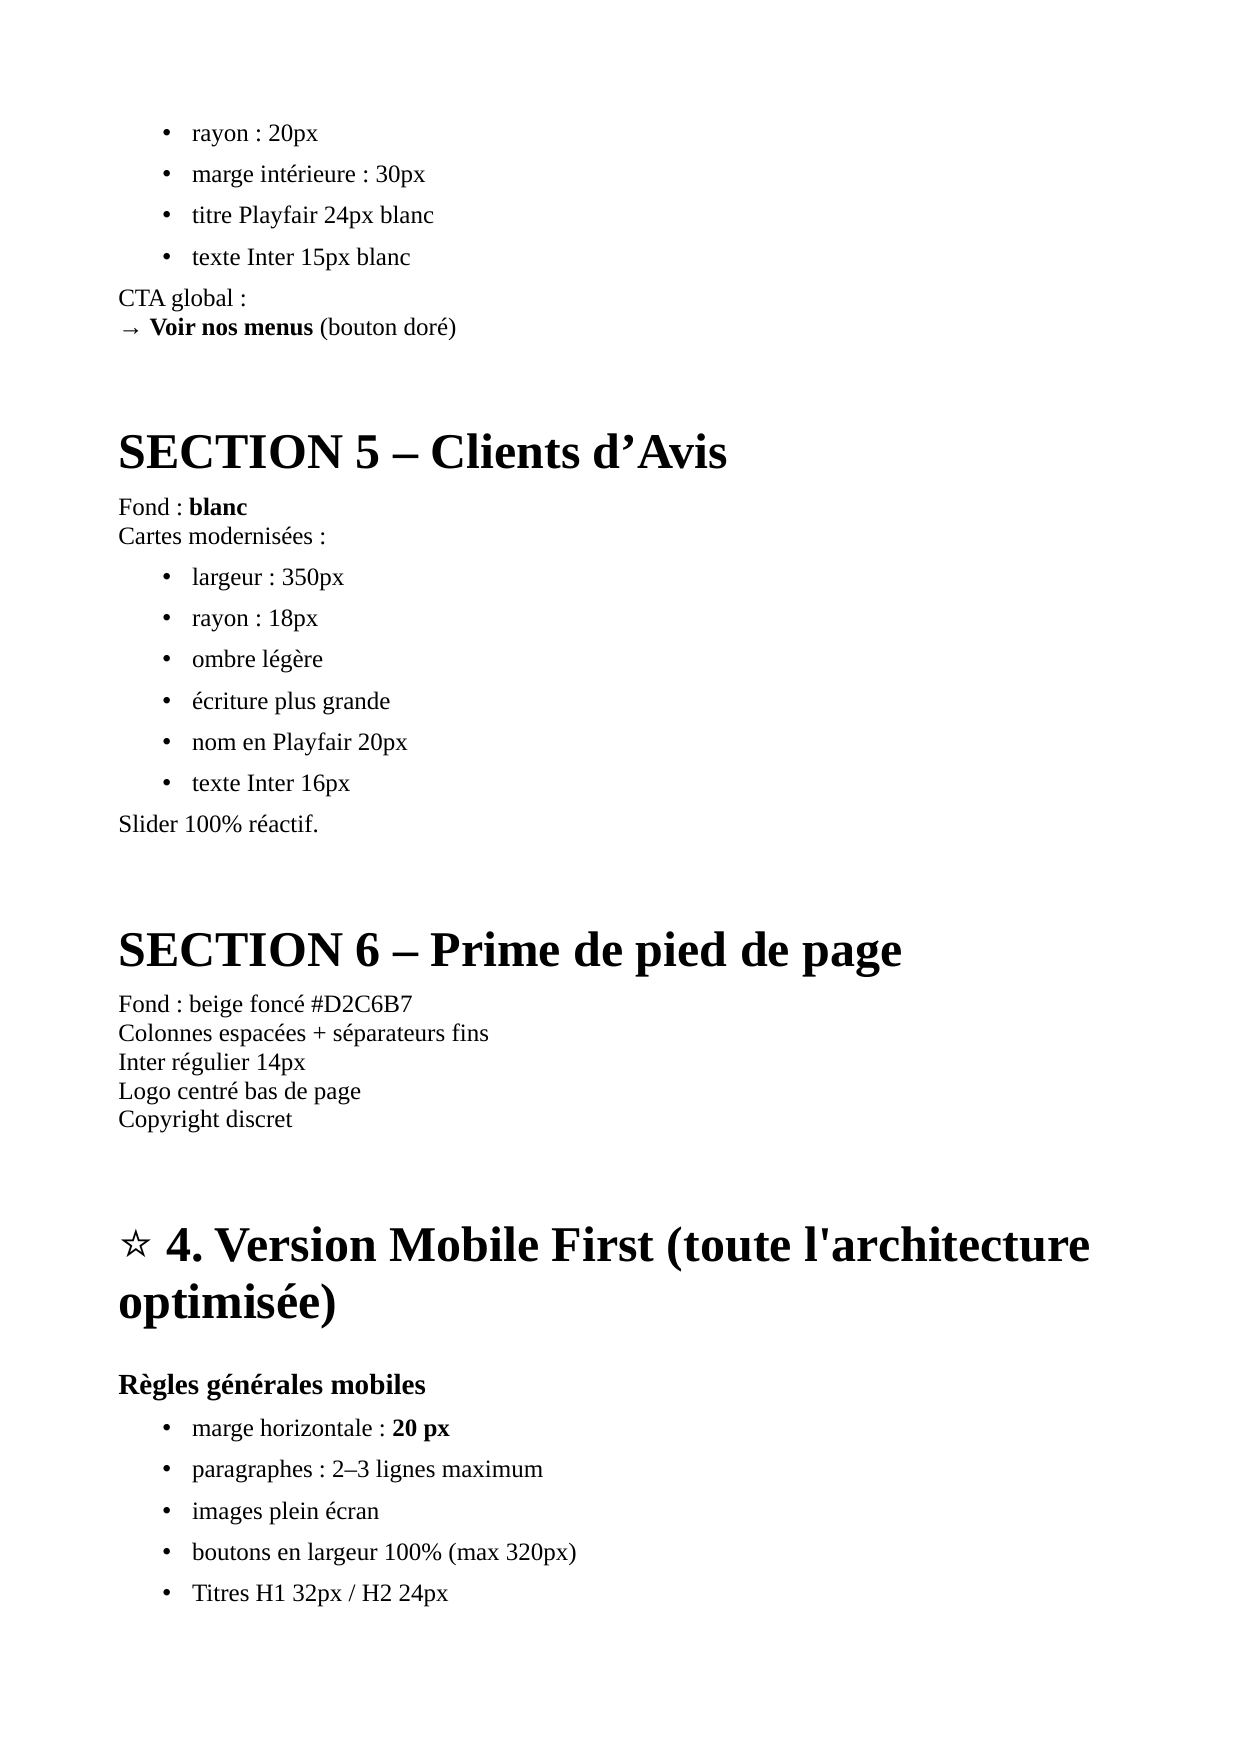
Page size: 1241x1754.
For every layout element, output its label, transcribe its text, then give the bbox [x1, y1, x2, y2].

list texte Inter 15px blanc [162, 242, 1122, 271]
list écriture plus grande [162, 686, 1122, 714]
subtitle Règles générales mobiles [118, 1367, 1122, 1401]
subtitle SECTION 5 – Clients d’Avis [118, 422, 1122, 479]
list largeur : 350px [162, 562, 1122, 591]
list marge intérieure : 30px [162, 159, 1122, 188]
list rayon : 18px [162, 603, 1122, 632]
subtitle ⭐ 4. Version Mobile First (toute l'architecture optimisée) [118, 1215, 1122, 1330]
list ombre légère [162, 644, 1122, 673]
list titre Playfair 24px blanc [162, 201, 1122, 229]
list texte Inter 16px [162, 768, 1122, 797]
subtitle SECTION 6 – Prime de pied de page [118, 919, 1122, 977]
list marge horizontale : 20 px [162, 1413, 1122, 1442]
text CTA global : → Voir nos menus (bouton doré) [118, 283, 1122, 341]
list nom en Playfair 20px [162, 727, 1122, 756]
text Fond : beige foncé #D2C6B7 Colonnes espacées + séparateurs fins Inter régulier 14px Logo centré bas de page Copyright discret [118, 989, 1122, 1133]
list paragraphes : 2–3 lignes maximum [162, 1454, 1122, 1483]
list Titres H1 32px / H2 24px [162, 1578, 1122, 1607]
text Fond : blanc Cartes modernisées : [118, 492, 1122, 549]
list boutons en largeur 100% (max 320px) [162, 1537, 1122, 1566]
text Slider 100% réactif. [118, 809, 1122, 838]
list rayon : 20px [162, 118, 1122, 147]
list images plein écran [162, 1496, 1122, 1524]
